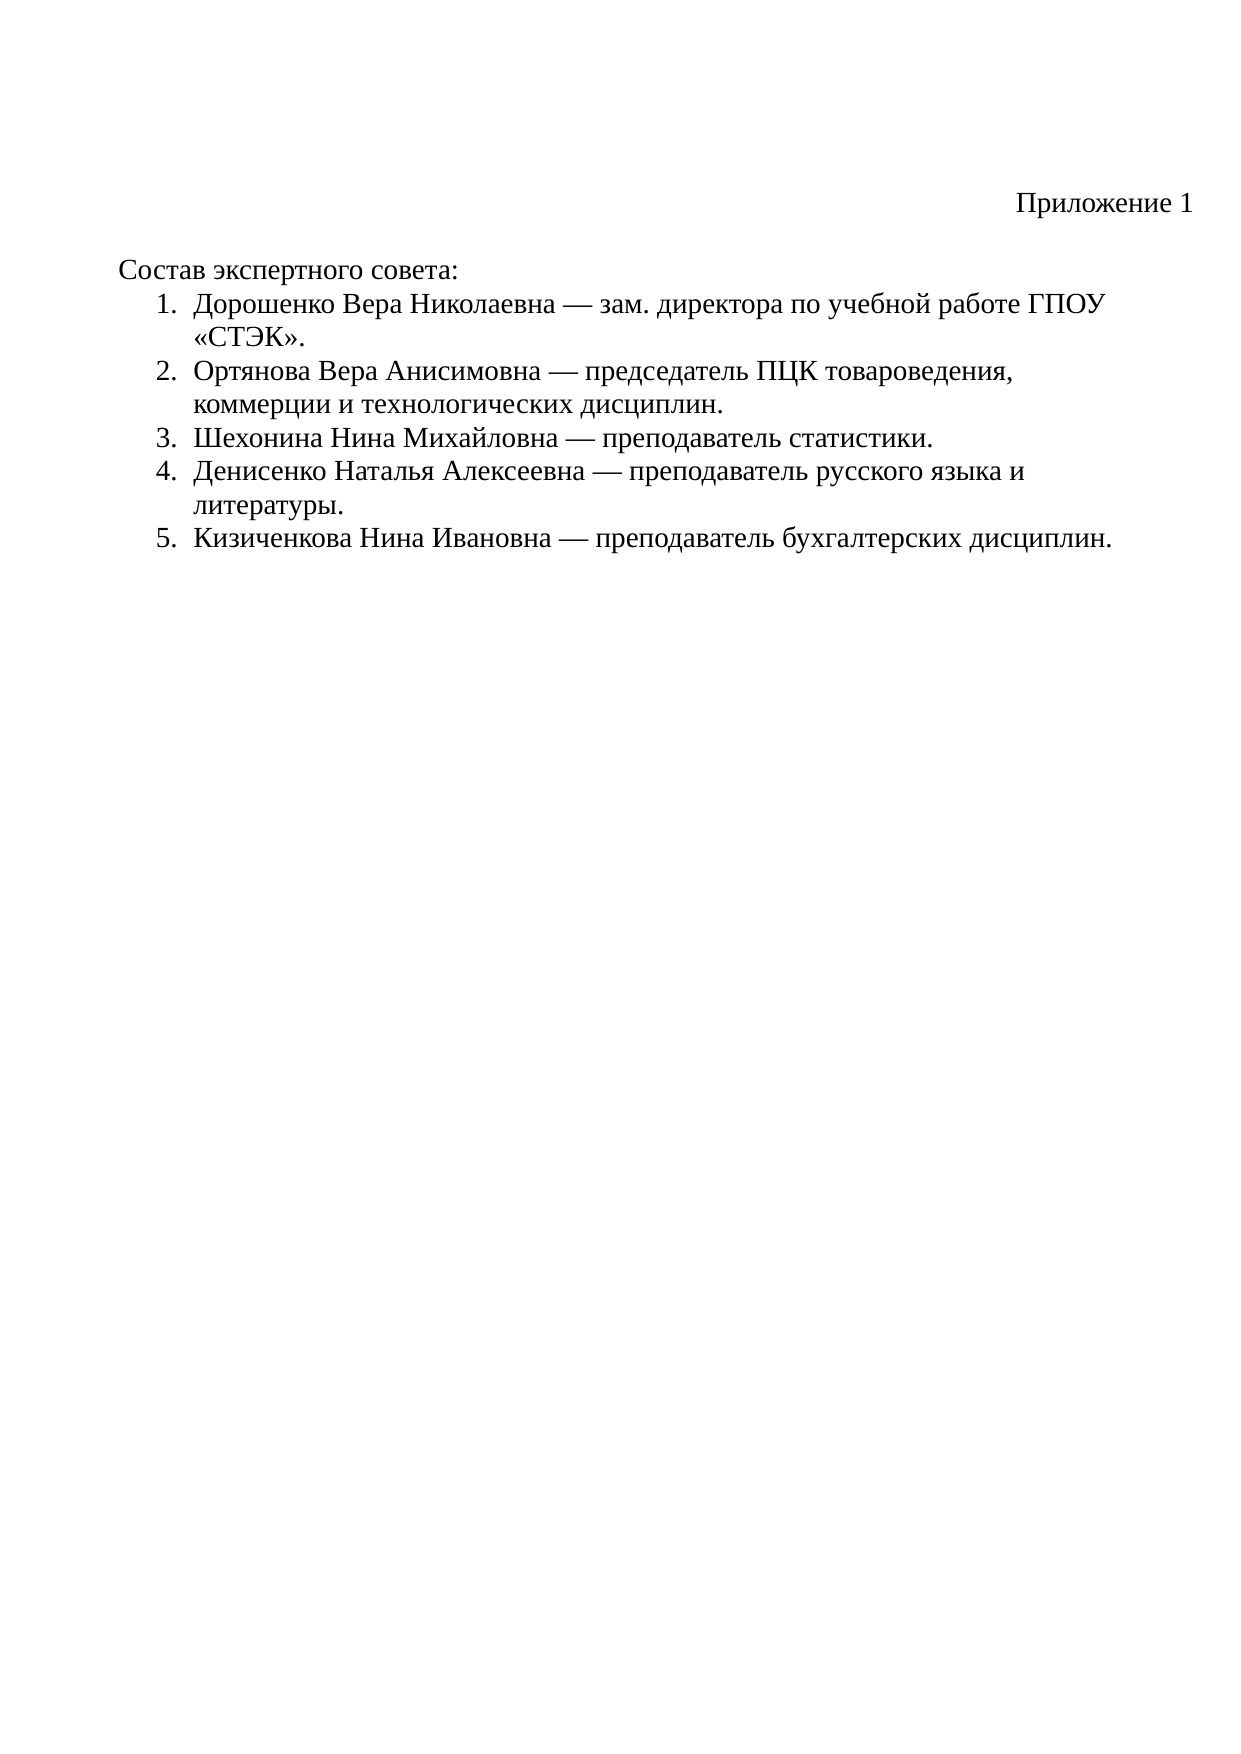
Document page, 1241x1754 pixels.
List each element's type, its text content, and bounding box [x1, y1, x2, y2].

list Дорошенко Вера Николаевна — зам. директора по учебной работе ГПОУ «СТЭК». [156, 286, 1122, 353]
text Приложение 1 [118, 185, 1194, 219]
list Денисенко Наталья Алексеевна — преподаватель русского языка и литературы. [156, 453, 1122, 521]
list Кизиченкова Нина Ивановна — преподаватель бухгалтерских дисциплин. [156, 521, 1122, 554]
list Шехонина Нина Михайловна — преподаватель статистики. [156, 420, 1122, 453]
list Ортянова Вера Анисимовна — председатель ПЦК товароведения, коммерции и технологических дисциплин. [156, 353, 1122, 420]
text Состав экспертного совета: [118, 252, 1194, 286]
